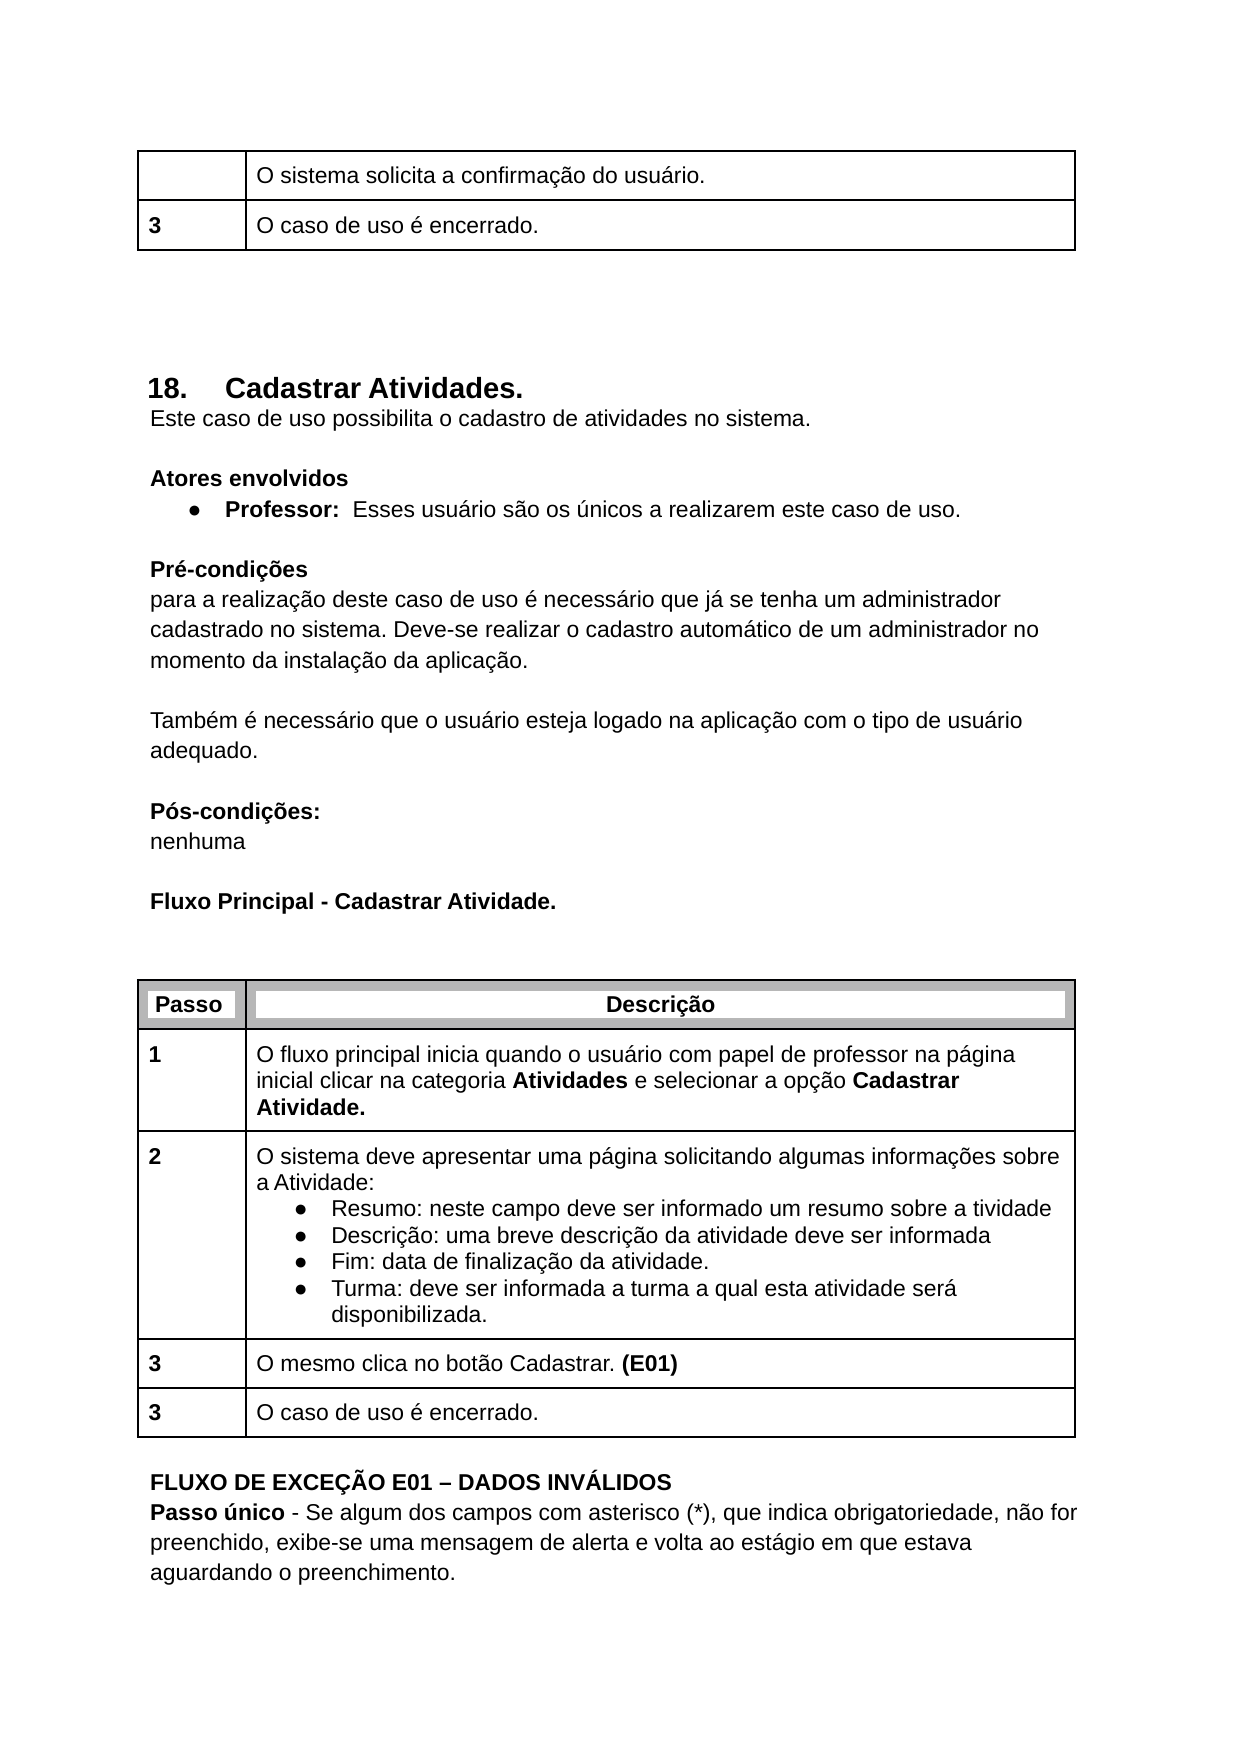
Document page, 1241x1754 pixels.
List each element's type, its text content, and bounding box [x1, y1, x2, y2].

text Pré-condições [150, 556, 1090, 582]
table_cell O sistema solicita a confirmação do usuário. [247, 152, 1074, 199]
table_cell O caso de uso é encerrado. [247, 201, 1074, 248]
text Pós-condições: [150, 798, 1090, 824]
subtitle Cadastrar Atividades. [187, 371, 1090, 405]
table_cell O mesmo clica no botão Cadastrar. (E01) [247, 1340, 1074, 1387]
table_cell [139, 152, 245, 199]
table_cell 3 [139, 201, 245, 248]
table_cell 3 [139, 1389, 245, 1436]
text Passo único - Se algum dos campos com asterisco (*), que indica obrigatoriedade, não for preenchido, exibe-se uma mensagem de alerta e volta ao estágio em que estava aguardando o preenchimento. [150, 1499, 1090, 1585]
table_cell 2 [139, 1132, 245, 1338]
list Professor: Esses usuário são os únicos a realizarem este caso de uso. [187, 496, 1090, 522]
text Fluxo Principal - Cadastrar Atividade. [150, 888, 1090, 915]
text FLUXO DE EXCEÇÃO E01 – DADOS INVÁLIDOS [150, 1468, 1090, 1495]
table_header Descrição [247, 981, 1074, 1028]
table_header Passo [139, 981, 245, 1028]
text Este caso de uso possibilita o cadastro de atividades no sistema. [150, 405, 1090, 431]
table_cell 1 [139, 1030, 245, 1130]
text nenhuma [150, 828, 1090, 854]
table_cell 3 [139, 1340, 245, 1387]
text para a realização deste caso de uso é necessário que já se tenha um administrador cadastrado no sistema. Deve-se realizar o cadastro automático de um administrador no momento da instalação da aplicação. [150, 586, 1090, 673]
table_cell O fluxo principal inicia quando o usuário com papel de professor na página inicial clicar na categoria Atividades e selecionar a opção Cadastrar Atividade. [247, 1030, 1074, 1130]
table_cell O caso de uso é encerrado. [247, 1389, 1074, 1436]
table_cell O sistema deve apresentar uma página solicitando algumas informações sobre a Atividade: Resumo: neste campo deve ser informado um resumo sobre a tividade Descrição: uma breve descrição da atividade deve ser informada Fim: data de finalização da atividade. Turma: deve ser informada a turma a qual esta atividade será disponibilizada. [247, 1132, 1074, 1338]
text Atores envolvidos [150, 465, 1090, 492]
text Também é necessário que o usuário esteja logado na aplicação com o tipo de usuário adequado. [150, 707, 1090, 764]
